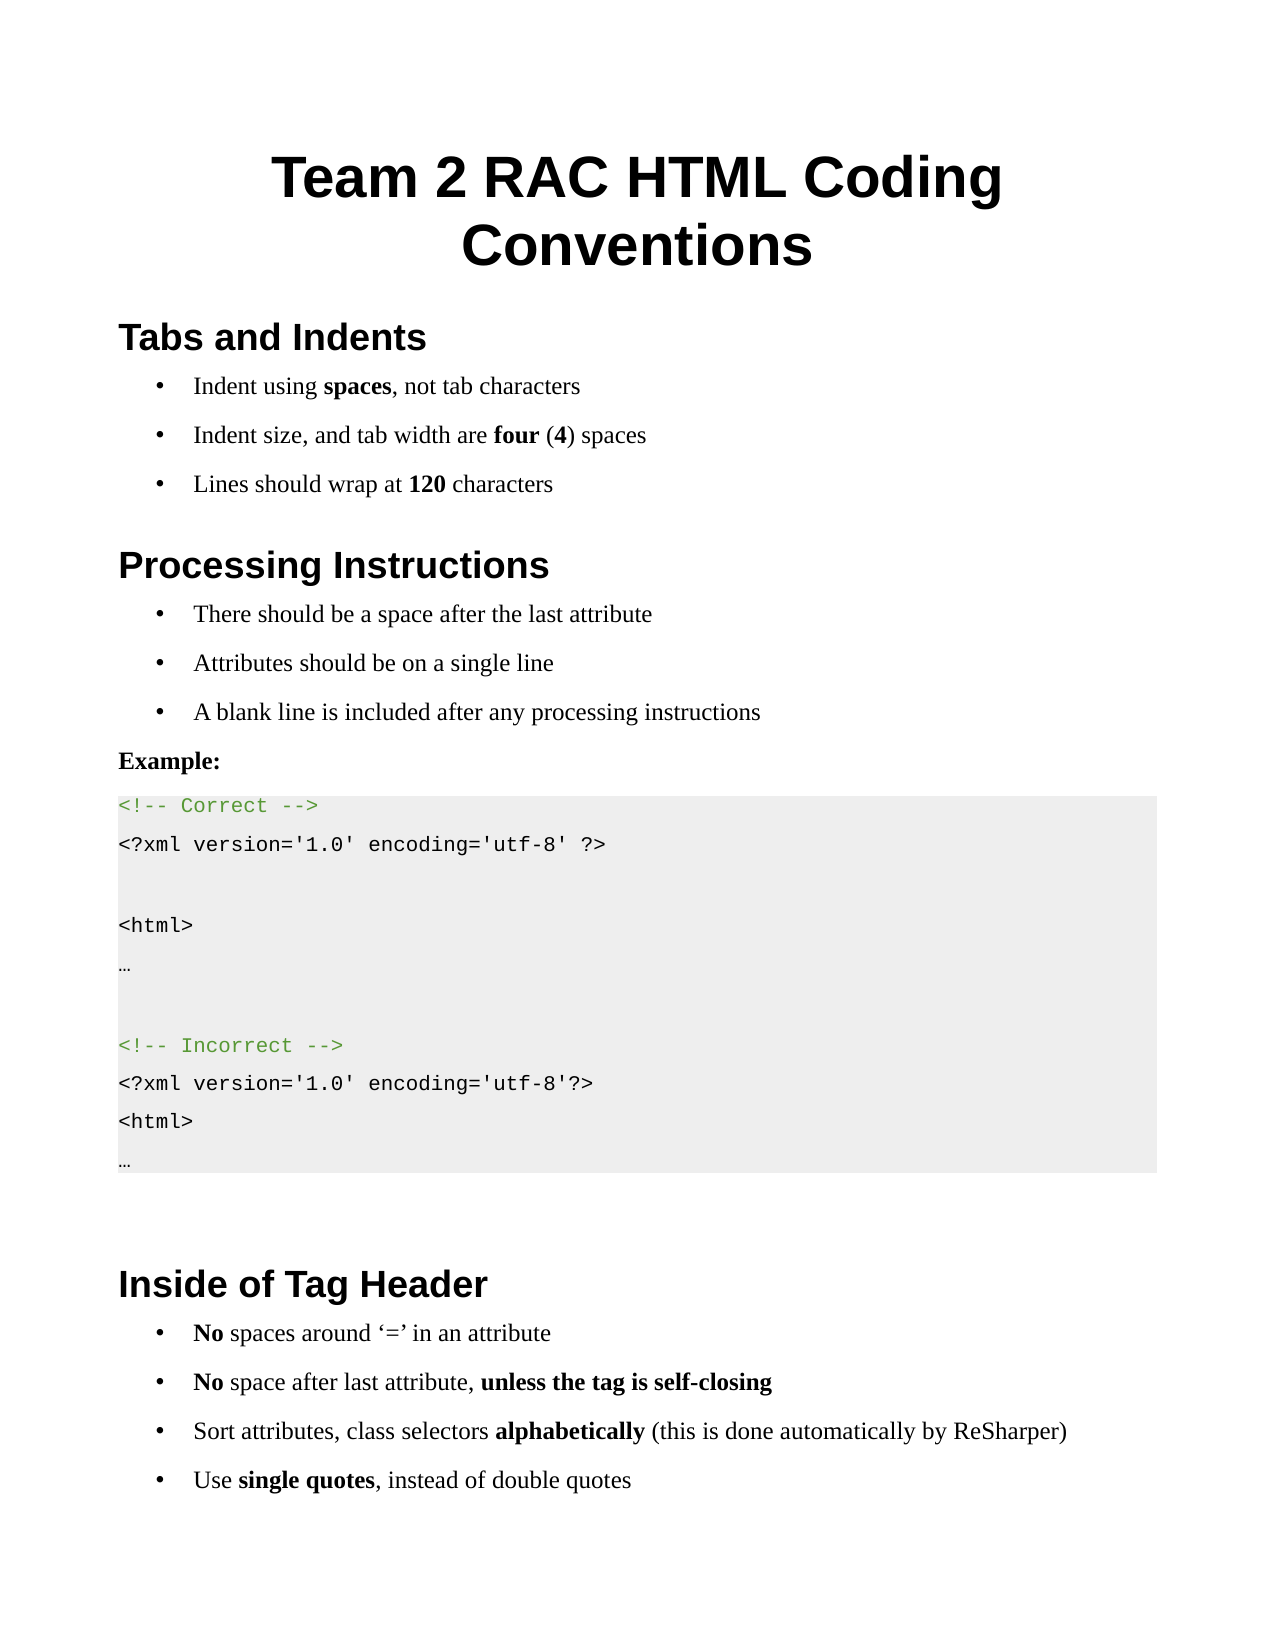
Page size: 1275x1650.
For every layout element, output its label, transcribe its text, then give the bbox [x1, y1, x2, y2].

subtitle Processing Instructions [118, 543, 1157, 587]
text <!-- Correct --> [118, 796, 1157, 819]
text <html> [118, 1112, 1157, 1135]
subtitle Inside of Tag Header [118, 1262, 1157, 1306]
text <html> [118, 915, 1157, 939]
list There should be a space after the last attribute [156, 599, 1157, 628]
list A blank line is included after any processing instructions [156, 697, 1157, 726]
list Sort attributes, class selectors alphabetically (this is done automatically by ReSharper) [156, 1416, 1157, 1445]
list No spaces around ‘=’ in an attribute [156, 1318, 1157, 1347]
text <?xml version='1.0' encoding='utf-8' ?> [118, 834, 1157, 857]
list Indent using spaces, not tab characters [156, 371, 1157, 400]
list Lines should wrap at 120 characters [156, 469, 1157, 498]
text <!-- Incorrect --> [118, 1035, 1157, 1059]
title Team 2 RAC HTML Coding Conventions [118, 143, 1157, 277]
subtitle Tabs and Indents [118, 315, 1157, 358]
text … [118, 1150, 1157, 1173]
text <?xml version='1.0' encoding='utf-8'?> [118, 1073, 1157, 1097]
text Example: [118, 746, 1157, 775]
list Indent size, and tab width are four (4) spaces [156, 420, 1157, 449]
list No space after last attribute, unless the tag is self-closing [156, 1367, 1157, 1396]
text … [118, 953, 1157, 977]
list Attributes should be on a single line [156, 648, 1157, 677]
list Use single quotes, instead of double quotes [156, 1465, 1157, 1494]
